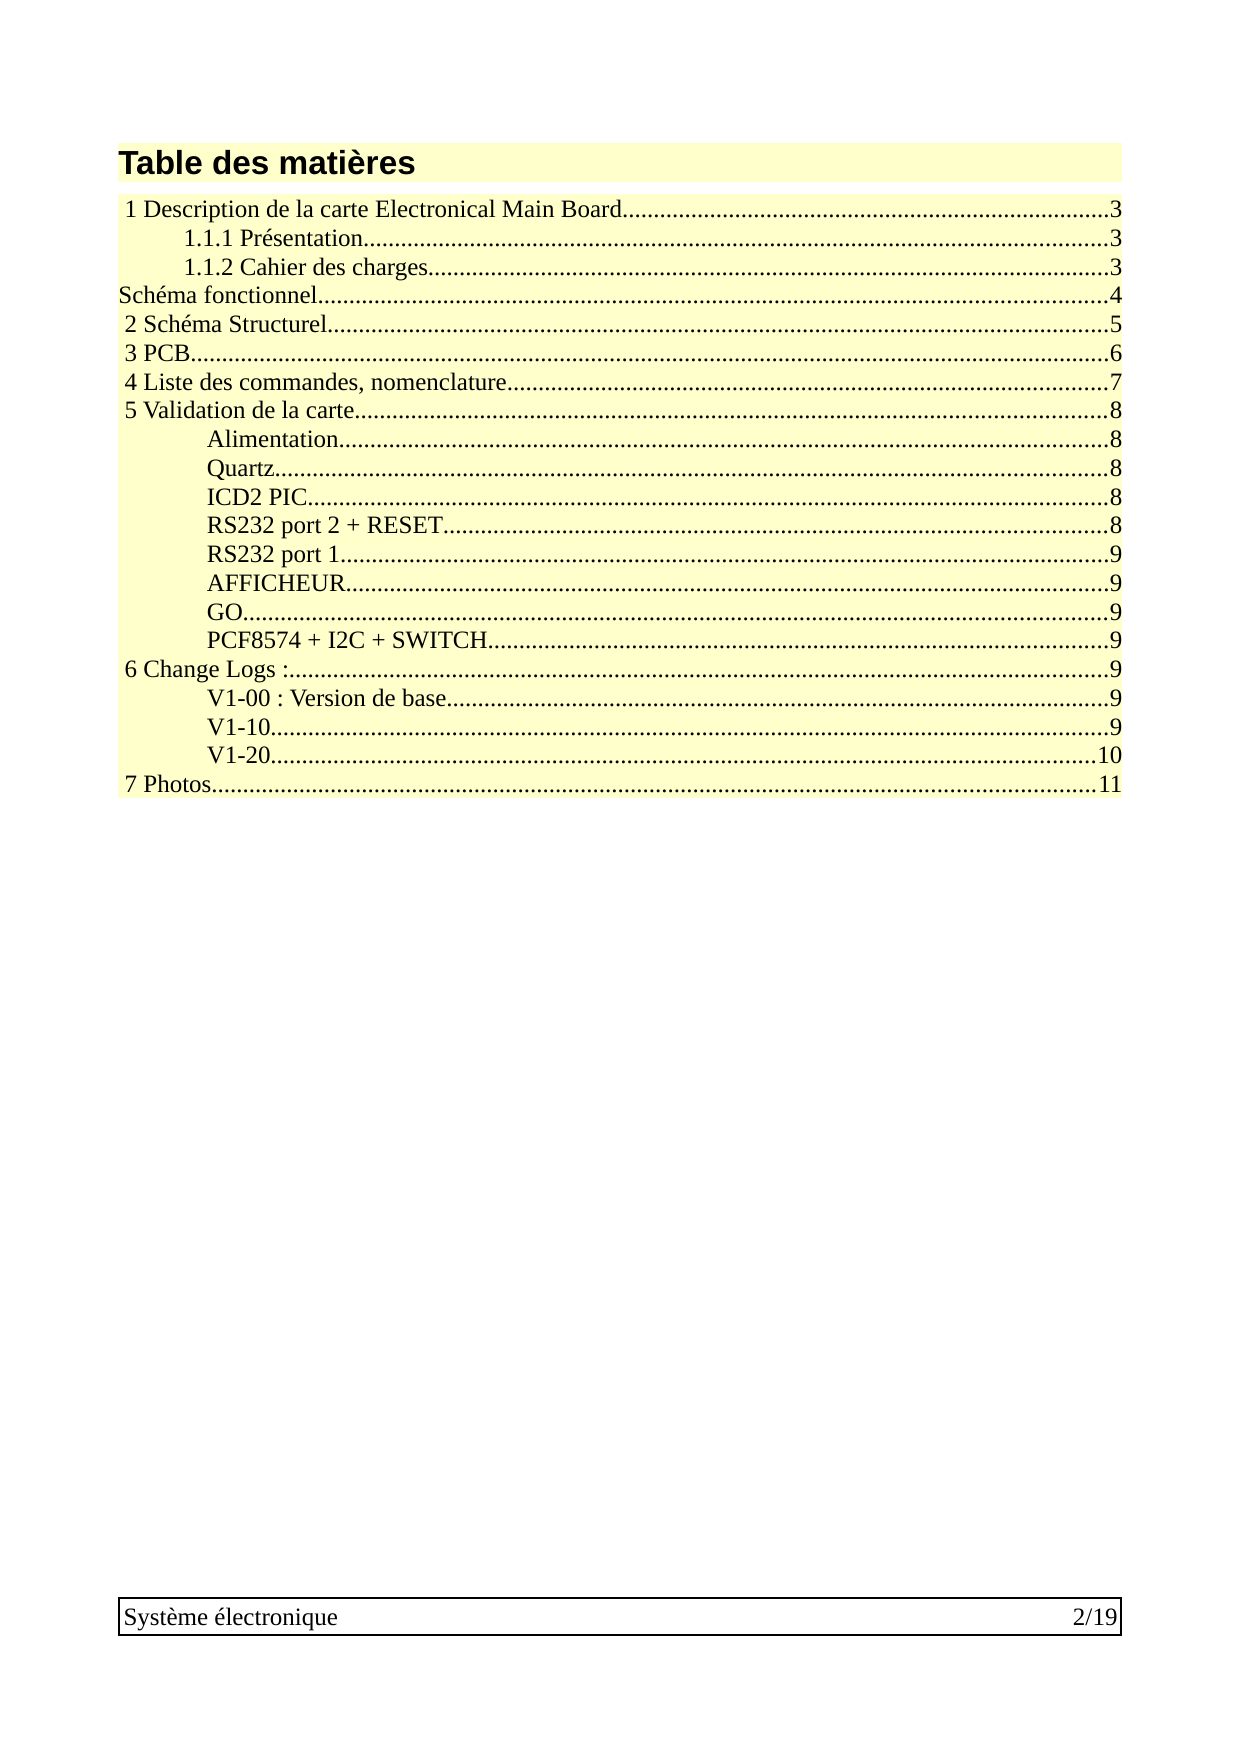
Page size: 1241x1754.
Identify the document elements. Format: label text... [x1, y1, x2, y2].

text 2 Schéma Structurel 5 [118, 309, 1122, 338]
text PCF8574 + I2C + SWITCH 9 [207, 625, 1122, 654]
text Schéma fonctionnel 4 [118, 280, 1122, 309]
text Quartz 8 [207, 453, 1122, 482]
text 1 Description de la carte Electronical Main Board 3 [118, 194, 1122, 223]
text RS232 port 2 + RESET 8 [207, 510, 1122, 539]
subtitle Table des matières [118, 143, 1122, 182]
text 7 Photos 11 [118, 769, 1122, 798]
text ICD2 PIC 8 [207, 482, 1122, 510]
text RS232 port 1 9 [207, 539, 1122, 568]
text 5 Validation de la carte 8 [118, 395, 1122, 424]
text 1.1.2 Cahier des charges 3 [177, 252, 1122, 280]
text V1-10 9 [207, 712, 1122, 740]
text 1.1.1 Présentation 3 [177, 223, 1122, 252]
text AFFICHEUR 9 [207, 568, 1122, 597]
text V1-00 : Version de base 9 [207, 683, 1122, 712]
text 6 Change Logs : 9 [118, 654, 1122, 683]
text Alimentation 8 [207, 424, 1122, 453]
text V1-20 10 [207, 740, 1122, 769]
text 4 Liste des commandes, nomenclature 7 [118, 367, 1122, 395]
text 3 PCB 6 [118, 338, 1122, 367]
text GO 9 [207, 597, 1122, 625]
